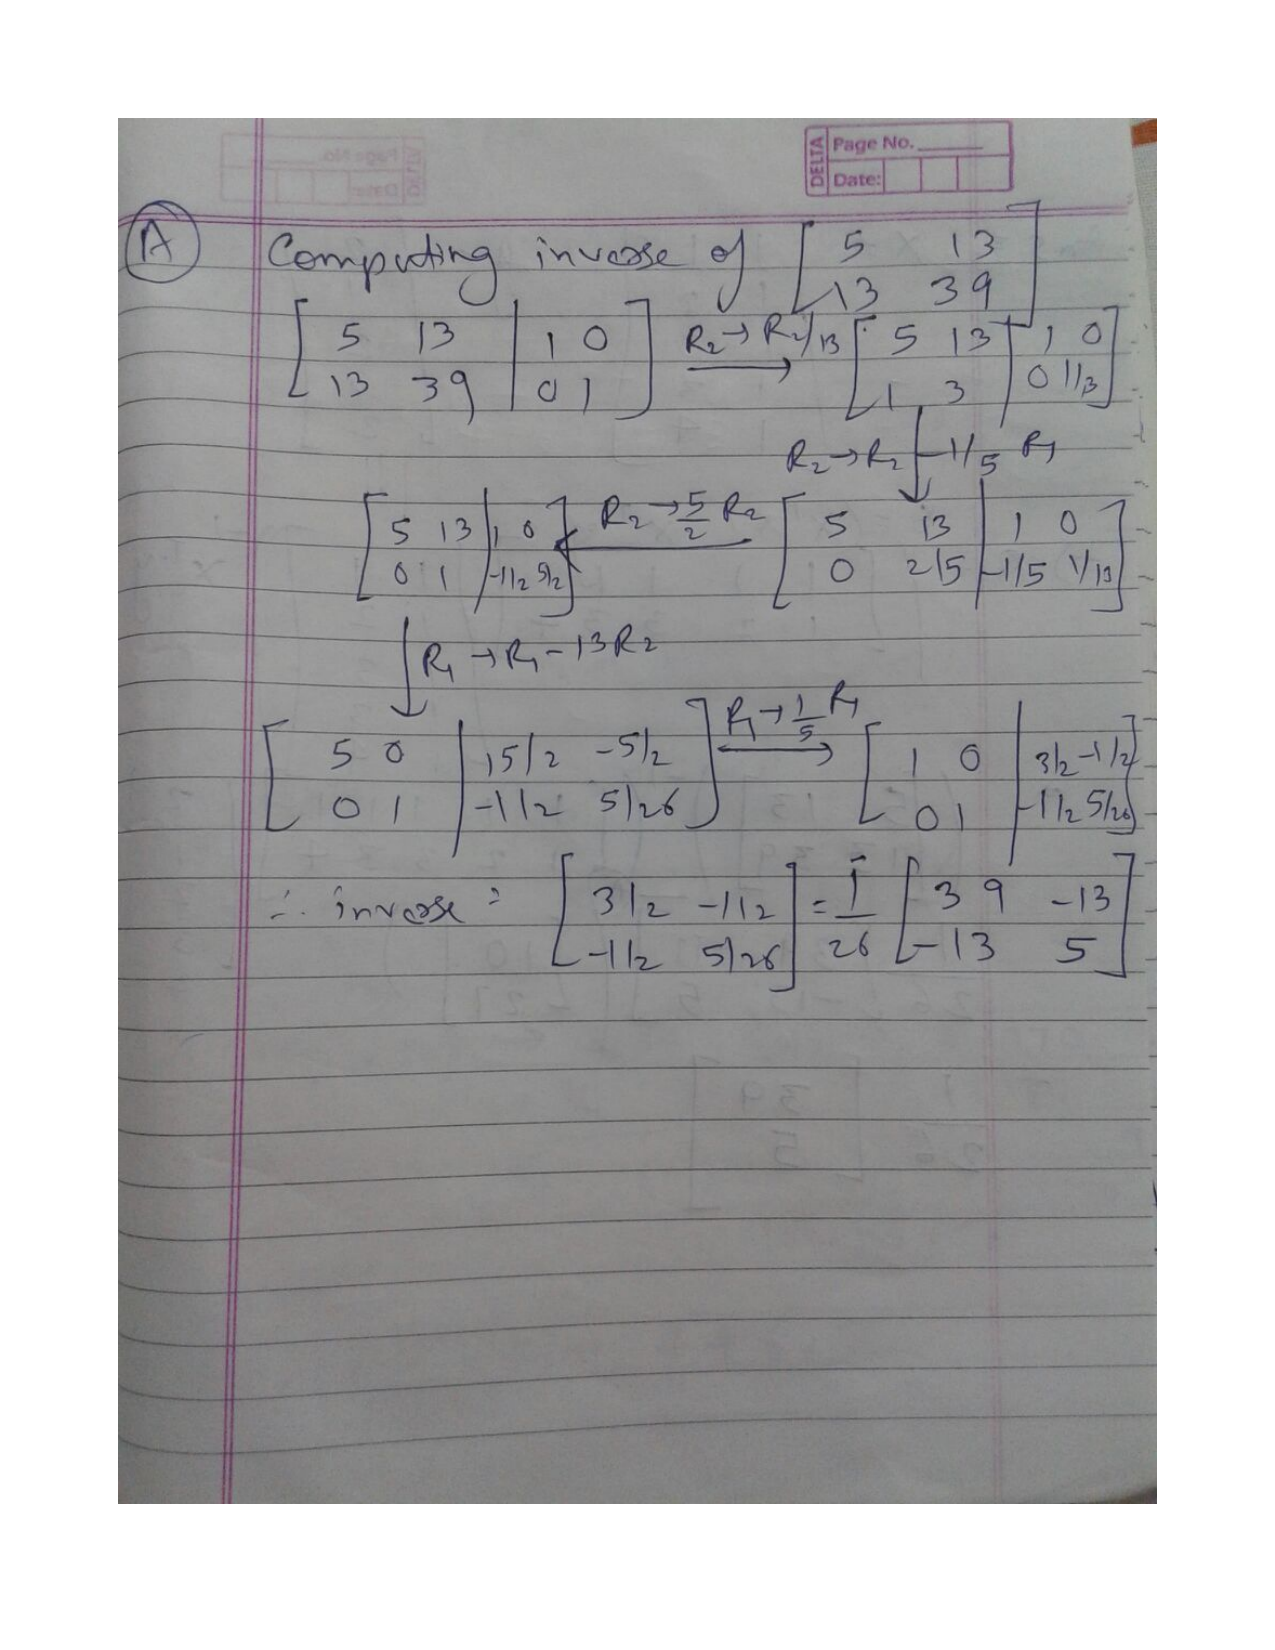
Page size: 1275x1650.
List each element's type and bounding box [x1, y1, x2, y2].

picture [118, 118, 1157, 1504]
